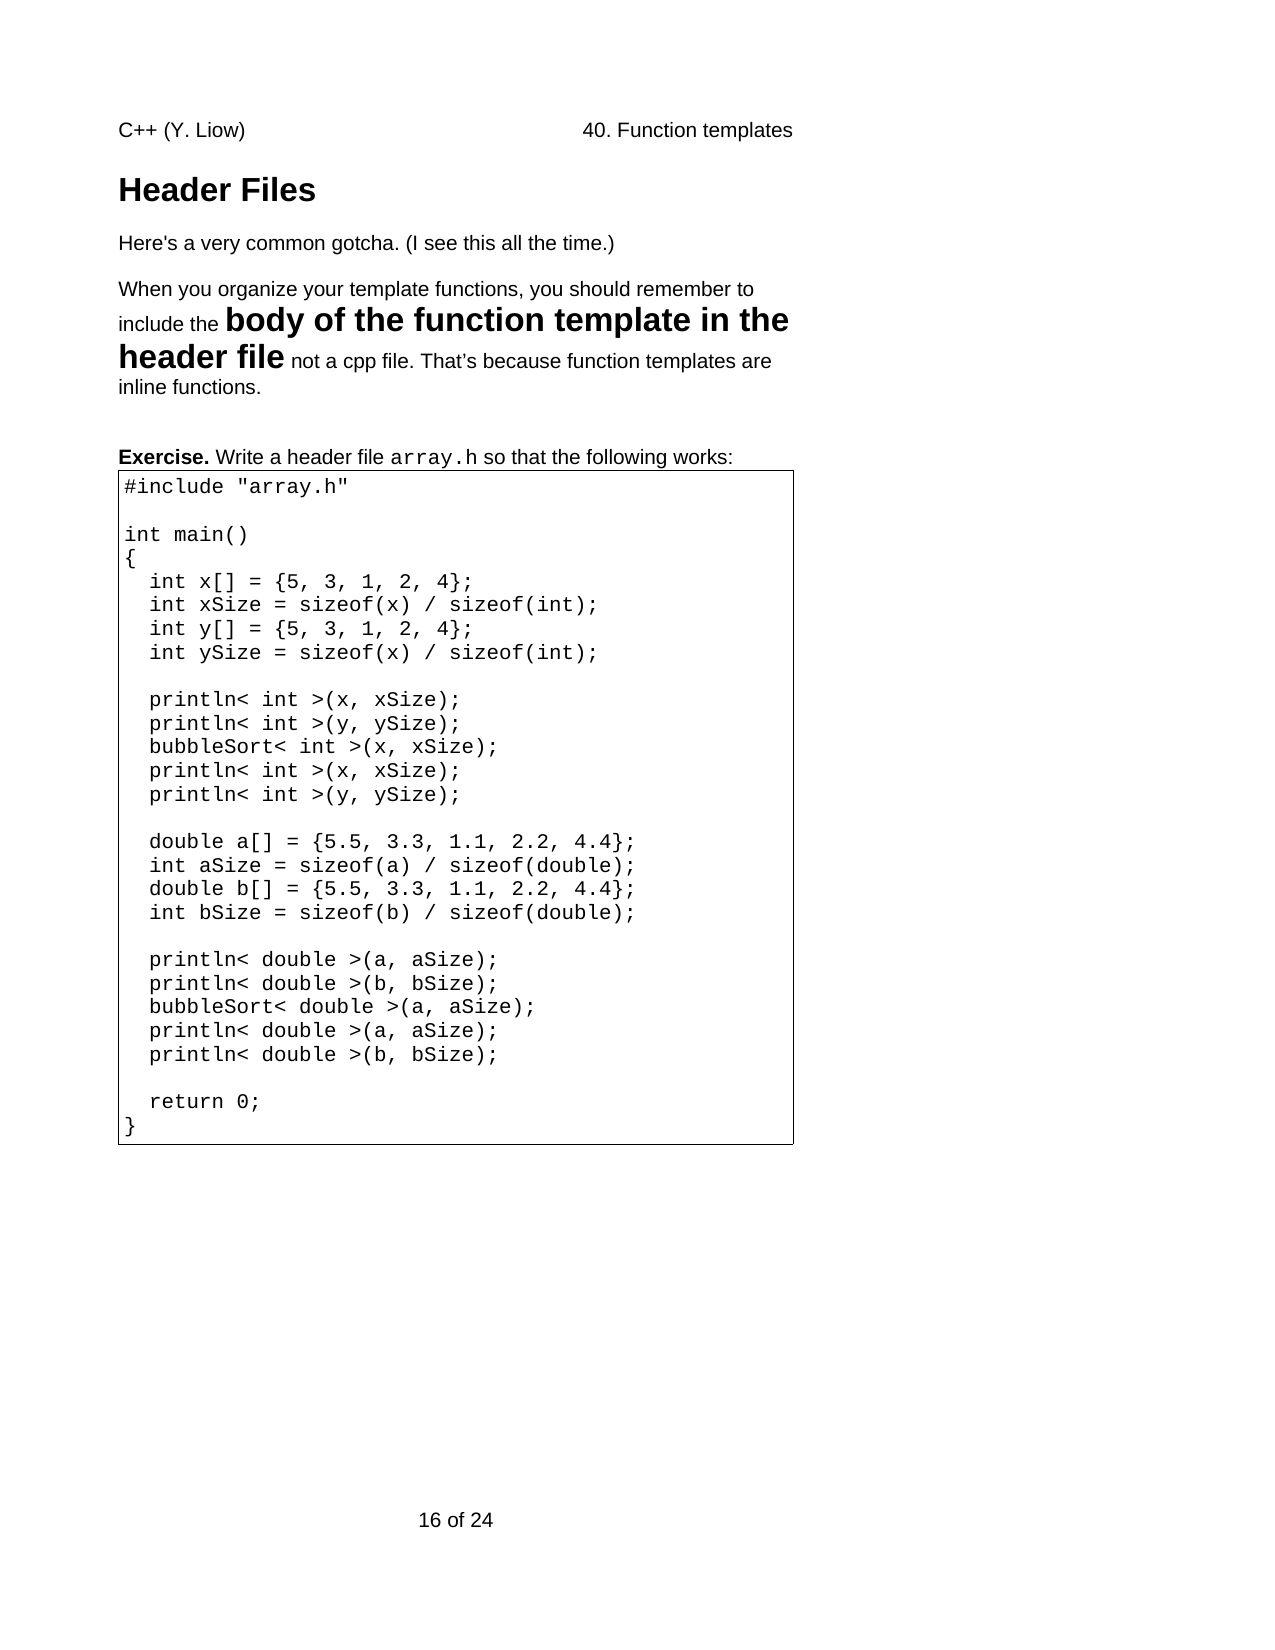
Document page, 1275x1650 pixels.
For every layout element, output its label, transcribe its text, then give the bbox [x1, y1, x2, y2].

text Exercise. Write a header file array.h so that the following works: [118, 445, 793, 470]
text Header Files [118, 171, 793, 208]
text When you organize your template functions, you should remember to include the body of the function template in the header file not a cpp file. That’s because function templates are inline functions. [118, 278, 793, 399]
table_header #include "array.h" int main() { int x[] = {5, 3, 1, 2, 4}; int xSize = sizeof(x) / sizeof(int); int y[] = {5, 3, 1, 2, 4}; int ySize = sizeof(x) / sizeof(int); println< int >(x, xSize); println< int >(y, ySize); bubbleSort< int >(x, xSize); println< int >(x, xSize); println< int >(y, ySize); double a[] = {5.5, 3.3, 1.1, 2.2, 4.4}; int aSize = sizeof(a) / sizeof(double); double b[] = {5.5, 3.3, 1.1, 2.2, 4.4}; int bSize = sizeof(b) / sizeof(double); println< double >(a, aSize); println< double >(b, bSize); bubbleSort< double >(a, aSize); println< double >(a, aSize); println< double >(b, bSize); return 0; } [119, 471, 793, 1144]
text Here's a very common gotcha. (I see this all the time.) [118, 231, 793, 254]
